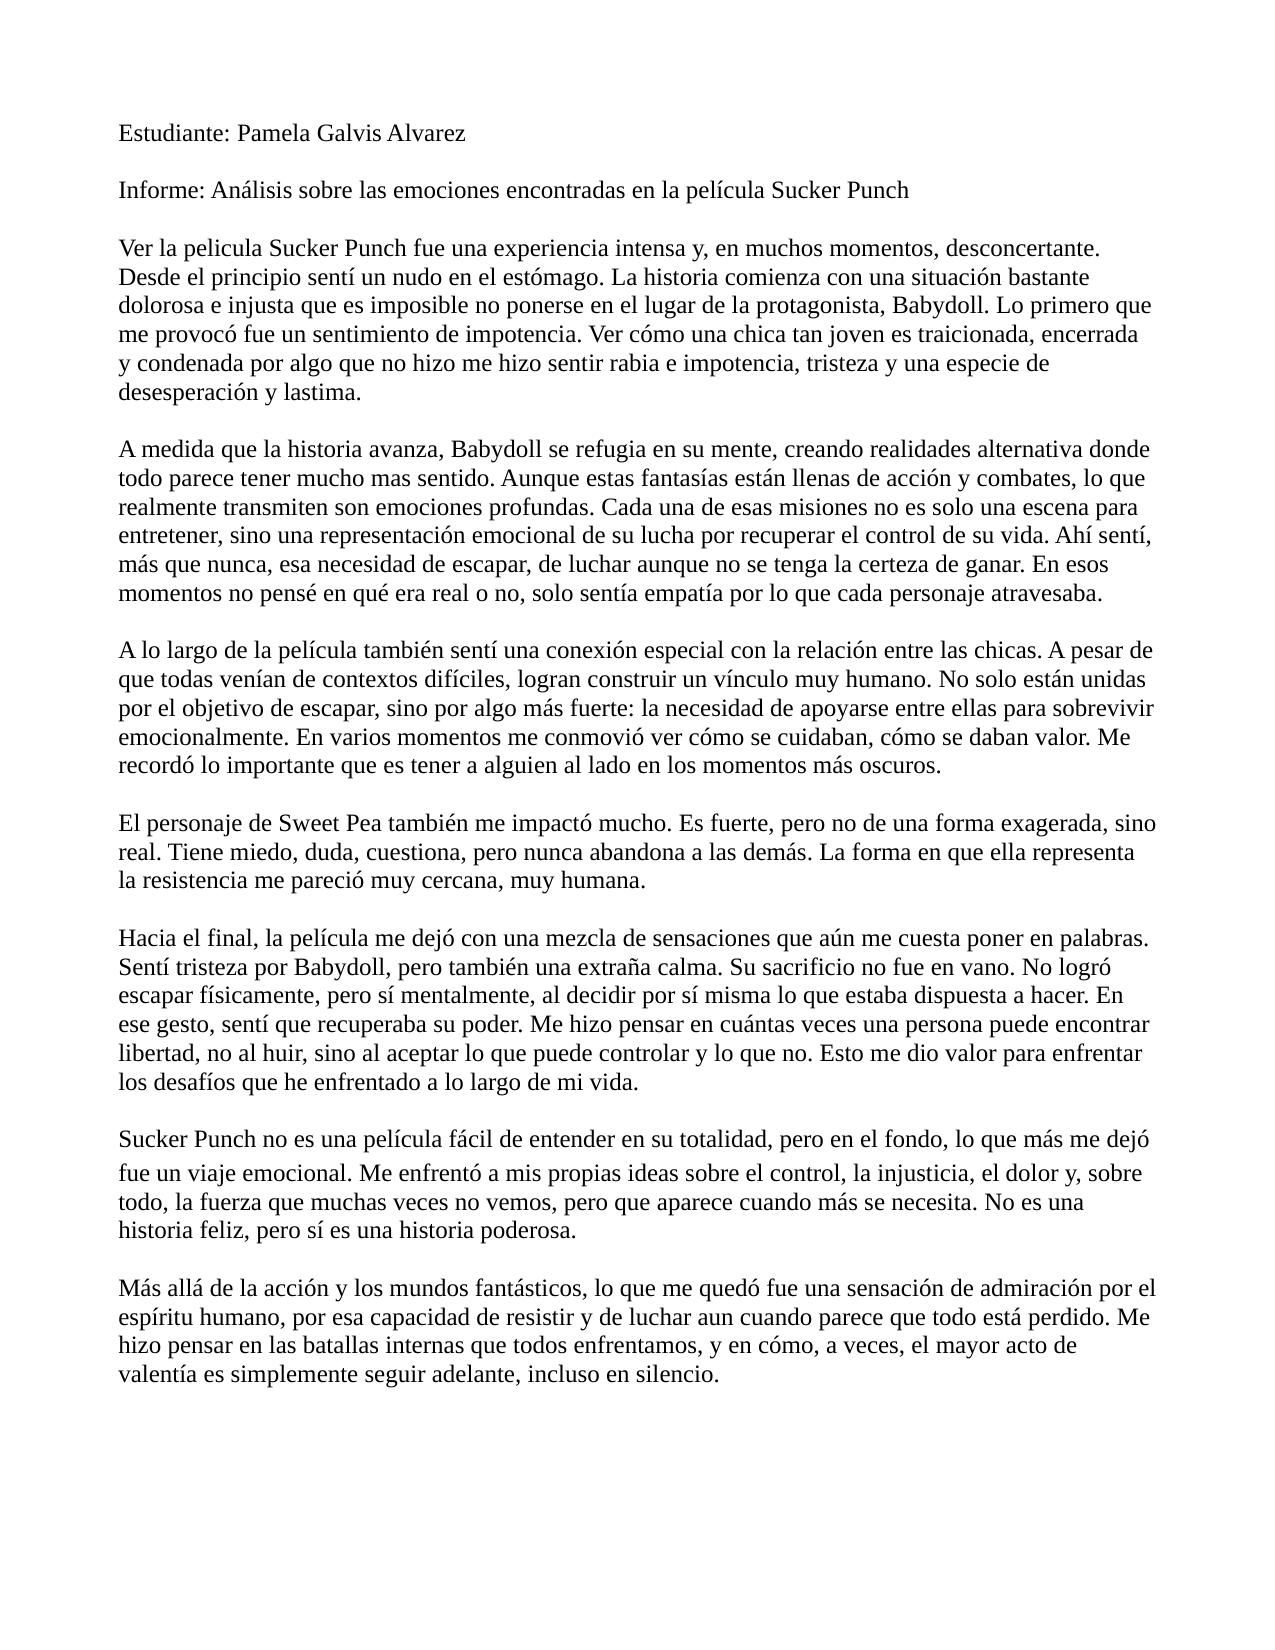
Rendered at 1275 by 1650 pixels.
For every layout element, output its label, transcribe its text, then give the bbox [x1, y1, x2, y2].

text Más allá de la acción y los mundos fantásticos, lo que me quedó fue una sensación de admiración por el espíritu humano, por esa capacidad de resistir y de luchar aun cuando parece que todo está perdido. Me hizo pensar en las batallas internas que todos enfrentamos, y en cómo, a veces, el mayor acto de valentía es simplemente seguir adelante, incluso en silencio. [118, 1273, 1157, 1388]
text A medida que la historia avanza, Babydoll se refugia en su mente, creando realidades alternativa donde todo parece tener mucho mas sentido. Aunque estas fantasías están llenas de acción y combates, lo que realmente transmiten son emociones profundas. Cada una de esas misiones no es solo una escena para entretener, sino una representación emocional de su lucha por recuperar el control de su vida. Ahí sentí, más que nunca, esa necesidad de escapar, de luchar aunque no se tenga la certeza de ganar. En esos momentos no pensé en qué era real o no, solo sentía empatía por lo que cada personaje atravesaba. [118, 434, 1157, 607]
text A lo largo de la película también sentí una conexión especial con la relación entre las chicas. A pesar de que todas venían de contextos difíciles, logran construir un vínculo muy humano. No solo están unidas por el objetivo de escapar, sino por algo más fuerte: la necesidad de apoyarse entre ellas para sobrevivir emocionalmente. En varios momentos me conmovió ver cómo se cuidaban, cómo se daban valor. Me recordó lo importante que es tener a alguien al lado en los momentos más oscuros. [118, 636, 1157, 779]
text Informe: Análisis sobre las emociones encontradas en la película Sucker Punch [118, 147, 1157, 204]
text ﻿Sucker Punch no es una película fácil de entender en su totalidad, pero en el fondo, lo que más me dejó fue un viaje emocional. Me enfrentó a mis propias ideas sobre el control, la injusticia, el dolor y, sobre todo, la fuerza que muchas veces no vemos, pero que aparece cuando más se necesita. No es una historia feliz, pero sí es una historia poderosa. [118, 1124, 1157, 1244]
text Estudiante: Pamela Galvis Alvarez [118, 118, 1157, 147]
text Ver la pelicula Sucker Punch fue una experiencia intensa y, en muchos momentos, desconcertante. Desde el principio sentí un nudo en el estómago. La historia comienza con una situación bastante dolorosa e injusta que es imposible no ponerse en el lugar de la protagonista, Babydoll. Lo primero que me provocó fue un sentimiento de impotencia. Ver cómo una chica tan joven es traicionada, encerrada y condenada por algo que no hizo me hizo sentir rabia e impotencia, tristeza y una especie de desesperación y lastima. [118, 233, 1157, 406]
text El personaje de Sweet Pea también me impactó mucho. Es fuerte, pero no de una forma exagerada, sino real. Tiene miedo, duda, cuestiona, pero nunca abandona a las demás. La forma en que ella representa la resistencia me pareció muy cercana, muy humana. [118, 808, 1157, 894]
text Hacia el final, la película me dejó con una mezcla de sensaciones que aún me cuesta poner en palabras. Sentí tristeza por Babydoll, pero también una extraña calma. Su sacrificio no fue en vano. No logró escapar físicamente, pero sí mentalmente, al decidir por sí misma lo que estaba dispuesta a hacer. En ese gesto, sentí que recuperaba su poder. Me hizo pensar en cuántas veces una persona puede encontrar libertad, no al huir, sino al aceptar lo que puede controlar y lo que no. Esto me dio valor para enfrentar los desafíos que he enfrentado a lo largo de mi vida. [118, 923, 1157, 1096]
